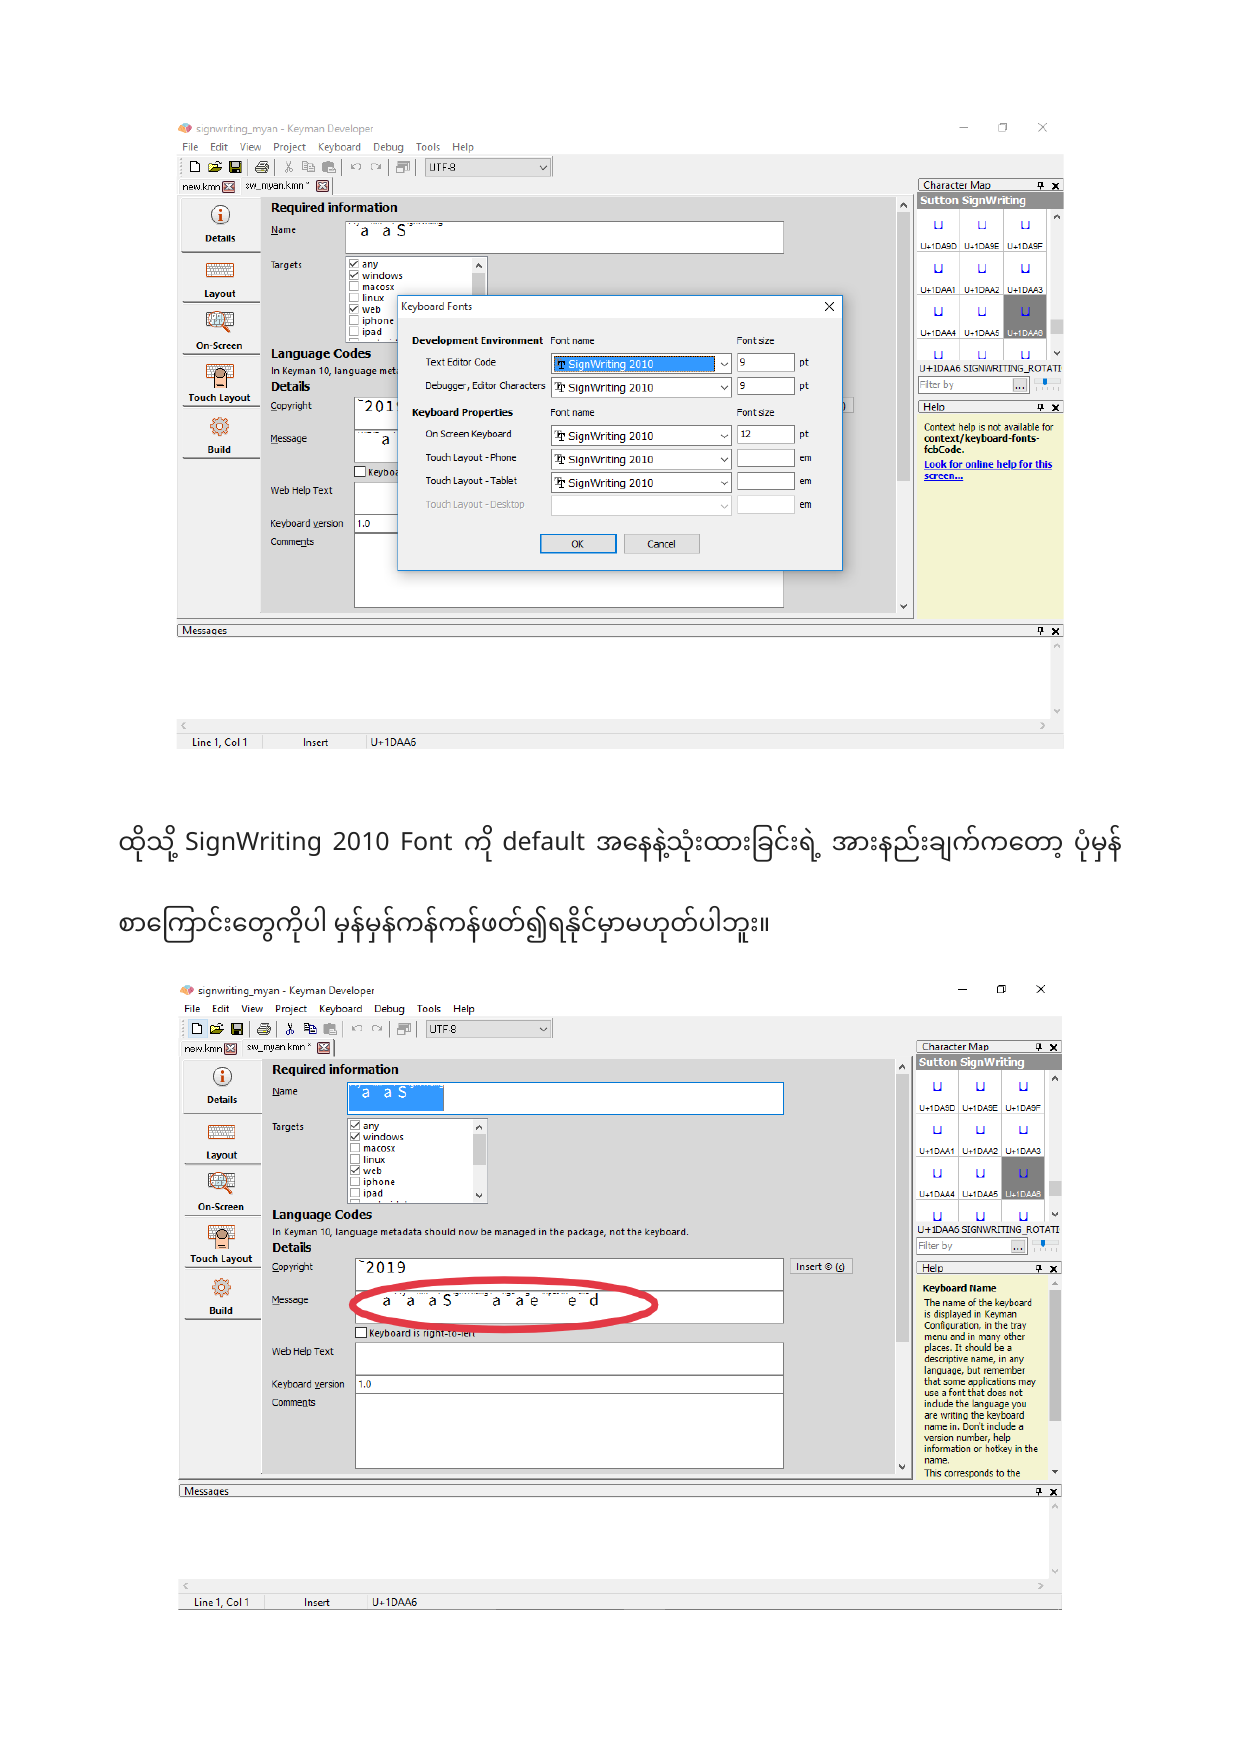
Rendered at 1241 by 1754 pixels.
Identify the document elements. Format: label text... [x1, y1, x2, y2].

picture [178, 980, 1062, 1610]
text ထိုသို့ SignWriting 2010 Font ကို default အနေနဲ့သုံးထားခြင်းရဲ့ အားနည်းချက်ကတော့ ပုံမှန် စာကြောင်းတွေကိုပါ မှန်မှန်ကန်ကန်ဖတ်၍ရနိုင်မှာမဟုတ်ပါဘူး။ [118, 817, 1122, 953]
picture [176, 118, 1064, 749]
